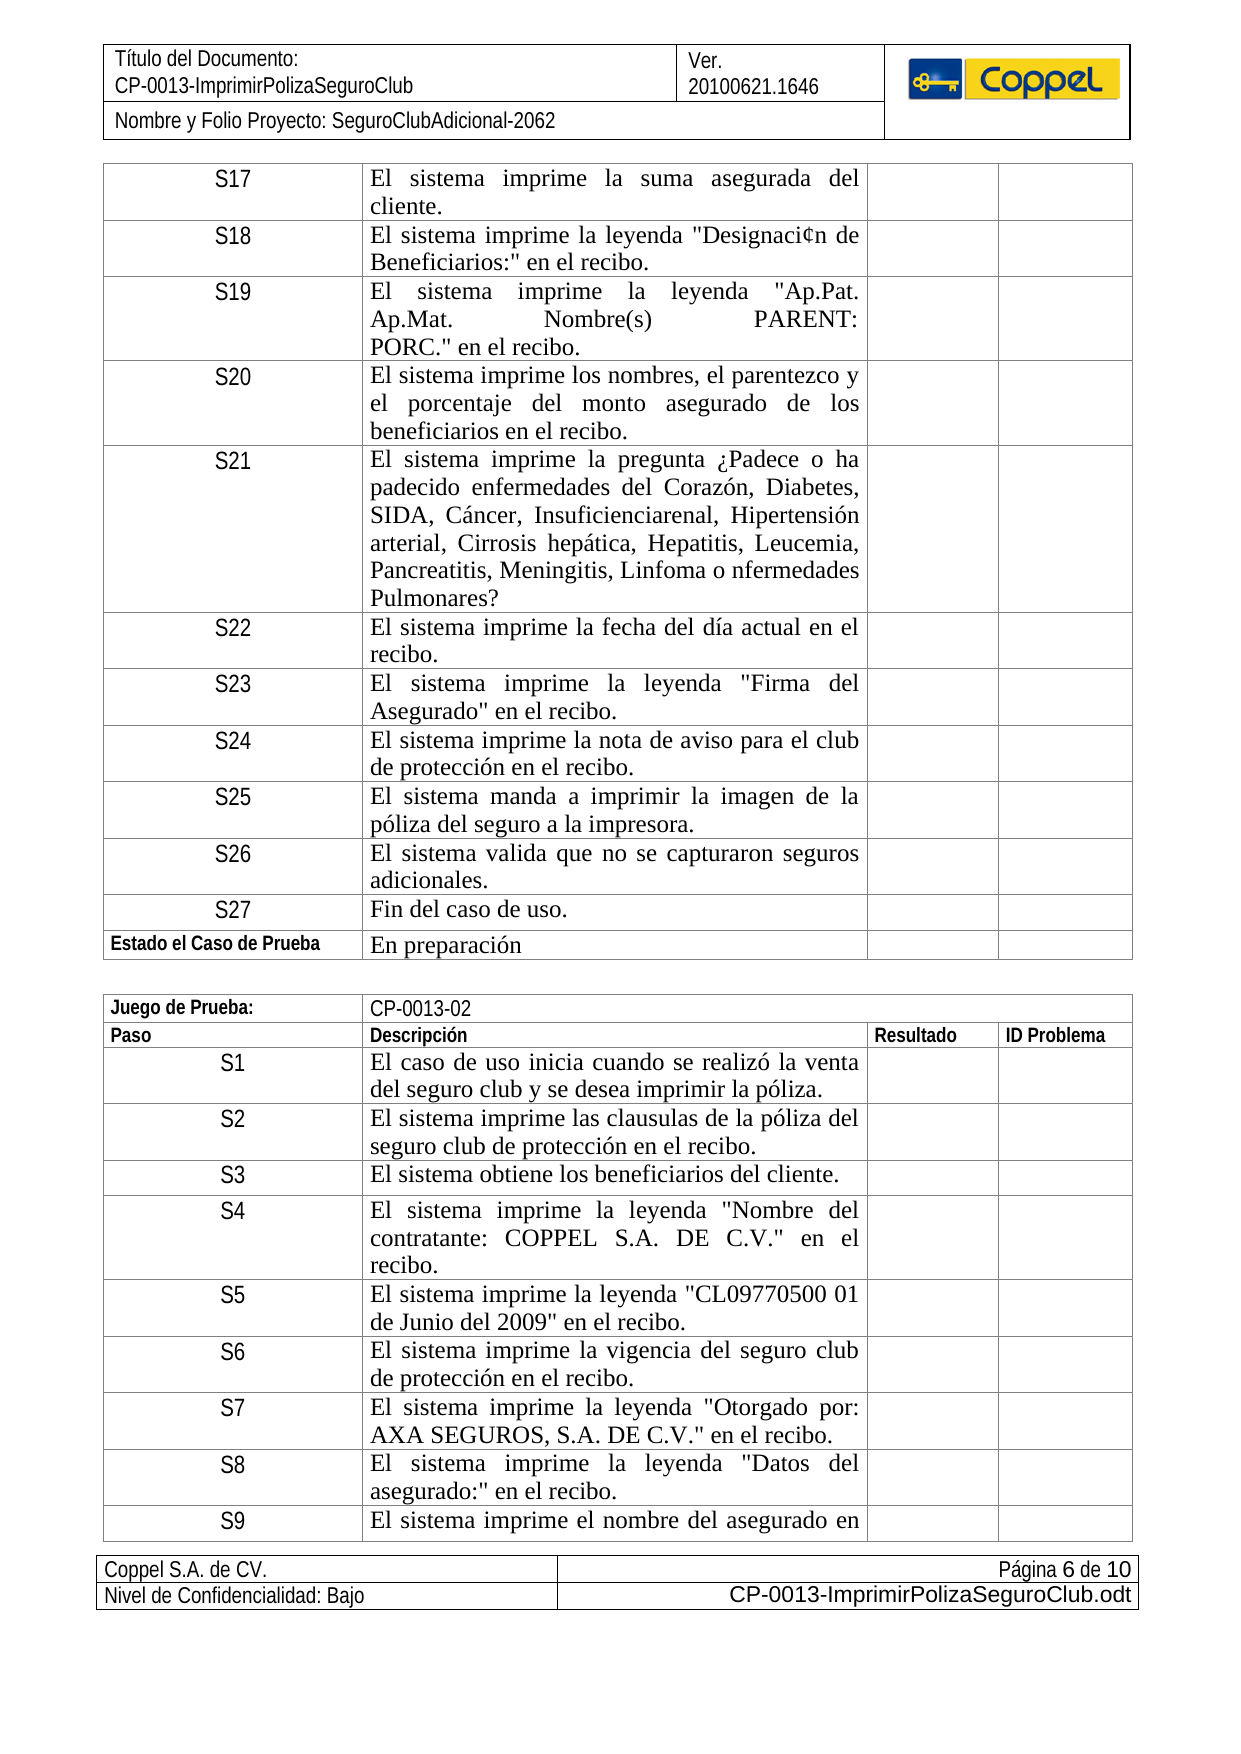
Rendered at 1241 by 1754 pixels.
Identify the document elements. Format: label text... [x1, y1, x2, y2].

table_cell [868, 277, 998, 360]
table_cell El sistema imprime la leyenda "Ap.Pat. Ap.Mat. Nombre(s) PARENT: PORC." en el recibo. [363, 277, 867, 360]
table_cell [868, 1450, 998, 1505]
table_cell S8 [104, 1450, 362, 1505]
table_cell S24 [104, 726, 362, 781]
table_cell [868, 1196, 998, 1279]
table_cell [868, 164, 998, 220]
table_cell Fin del caso de uso. [363, 895, 867, 930]
table_cell S19 [104, 277, 362, 360]
table_cell S23 [104, 669, 362, 725]
table_cell [868, 1280, 998, 1336]
table_cell El sistema manda a imprimir la imagen de la póliza del seguro a la impresora. [363, 782, 867, 838]
table_cell [999, 726, 1132, 781]
table_cell El sistema imprime la leyenda "Datos del asegurado:" en el recibo. [363, 1450, 867, 1505]
table_cell S7 [104, 1393, 362, 1448]
table_cell El sistema imprime la vigencia del seguro club de protección en el recibo. [363, 1337, 867, 1392]
table_cell [868, 726, 998, 781]
table_cell S21 [104, 446, 362, 612]
table_cell [999, 361, 1132, 444]
table_cell El sistema imprime los nombres, el parentezco y el porcentaje del monto asegurado de los beneficiarios en el recibo. [363, 361, 867, 444]
table_cell [868, 361, 998, 444]
table_cell [999, 613, 1132, 668]
table_cell S25 [104, 782, 362, 838]
table_cell [999, 1161, 1132, 1195]
table_cell [868, 782, 998, 838]
table_cell [868, 1393, 998, 1448]
table_cell [999, 782, 1132, 838]
table_cell [868, 839, 998, 894]
table_cell S22 [104, 613, 362, 668]
table_cell [999, 1337, 1132, 1392]
table_cell [999, 839, 1132, 894]
table_cell S26 [104, 839, 362, 894]
table_cell En preparación [363, 931, 867, 958]
table_cell [999, 1450, 1132, 1505]
table_cell S9 [104, 1506, 362, 1541]
table_cell [999, 1506, 1132, 1541]
table_cell [999, 1048, 1132, 1103]
table_cell El sistema imprime las clausulas de la póliza del seguro club de protección en el recibo. [363, 1104, 867, 1159]
table_cell [999, 164, 1132, 220]
table_cell [868, 221, 998, 276]
table_cell [999, 895, 1132, 930]
table_cell S6 [104, 1337, 362, 1392]
table_cell [868, 931, 998, 958]
table_cell [999, 221, 1132, 276]
table_cell [868, 1104, 998, 1159]
table_cell [999, 669, 1132, 725]
table_cell Resultado [868, 1023, 998, 1047]
table_cell El sistema imprime la leyenda "Designaci¢n de Beneficiarios:" en el recibo. [363, 221, 867, 276]
table_cell [868, 895, 998, 930]
table_cell S5 [104, 1280, 362, 1336]
table_cell [868, 1048, 998, 1103]
table_cell Estado el Caso de Prueba [104, 931, 362, 958]
table_cell El sistema imprime la suma asegurada del cliente. [363, 164, 867, 220]
table_cell El sistema imprime la leyenda "Firma del Asegurado" en el recibo. [363, 669, 867, 725]
table_cell S18 [104, 221, 362, 276]
table_cell [999, 1280, 1132, 1336]
table_cell [999, 1393, 1132, 1448]
table_cell Descripción [363, 1023, 867, 1047]
table_cell ID Problema [999, 1023, 1132, 1047]
table_cell S4 [104, 1196, 362, 1279]
table_cell S20 [104, 361, 362, 444]
table_cell S2 [104, 1104, 362, 1159]
table_cell El sistema imprime el nombre del asegurado en [363, 1506, 867, 1541]
table_cell [868, 1506, 998, 1541]
table_cell S27 [104, 895, 362, 930]
table_cell El sistema imprime la nota de aviso para el club de protección en el recibo. [363, 726, 867, 781]
table_cell [999, 1104, 1132, 1159]
table_cell El sistema valida que no se capturaron seguros adicionales. [363, 839, 867, 894]
table_cell [999, 931, 1132, 958]
table_cell S3 [104, 1161, 362, 1195]
table_cell [868, 1337, 998, 1392]
table_cell El sistema imprime la leyenda "CL09770500 01 de Junio del 2009" en el recibo. [363, 1280, 867, 1336]
table_cell Paso [104, 1023, 362, 1047]
table_cell S1 [104, 1048, 362, 1103]
table_cell El sistema imprime la pregunta ¿Padece o ha padecido enfermedades del Corazón, Diabetes, SIDA, Cáncer, Insuficienciarenal, Hipertensión arterial, Cirrosis hepática, Hepatitis, Leucemia, Pancreatitis, Meningitis, Linfoma o nfermedades Pulmonares? [363, 446, 867, 612]
table_cell S17 [104, 164, 362, 220]
table_cell [999, 446, 1132, 612]
table_cell El caso de uso inicia cuando se realizó la venta del seguro club y se desea imprimir la póliza. [363, 1048, 867, 1103]
table_cell El sistema imprime la leyenda "Otorgado por: AXA SEGUROS, S.A. DE C.V." en el recibo. [363, 1393, 867, 1448]
table_cell [868, 1161, 998, 1195]
table_header Juego de Prueba: [104, 995, 362, 1022]
table_cell [868, 446, 998, 612]
table_cell El sistema imprime la fecha del día actual en el recibo. [363, 613, 867, 668]
table_cell [999, 277, 1132, 360]
table_cell [868, 613, 998, 668]
table_header CP-0013-02 [363, 995, 1132, 1022]
table_cell El sistema obtiene los beneficiarios del cliente. [363, 1161, 867, 1195]
table_cell [868, 669, 998, 725]
table_cell [999, 1196, 1132, 1279]
table_cell El sistema imprime la leyenda "Nombre del contratante: COPPEL S.A. DE C.V." en el recibo. [363, 1196, 867, 1279]
